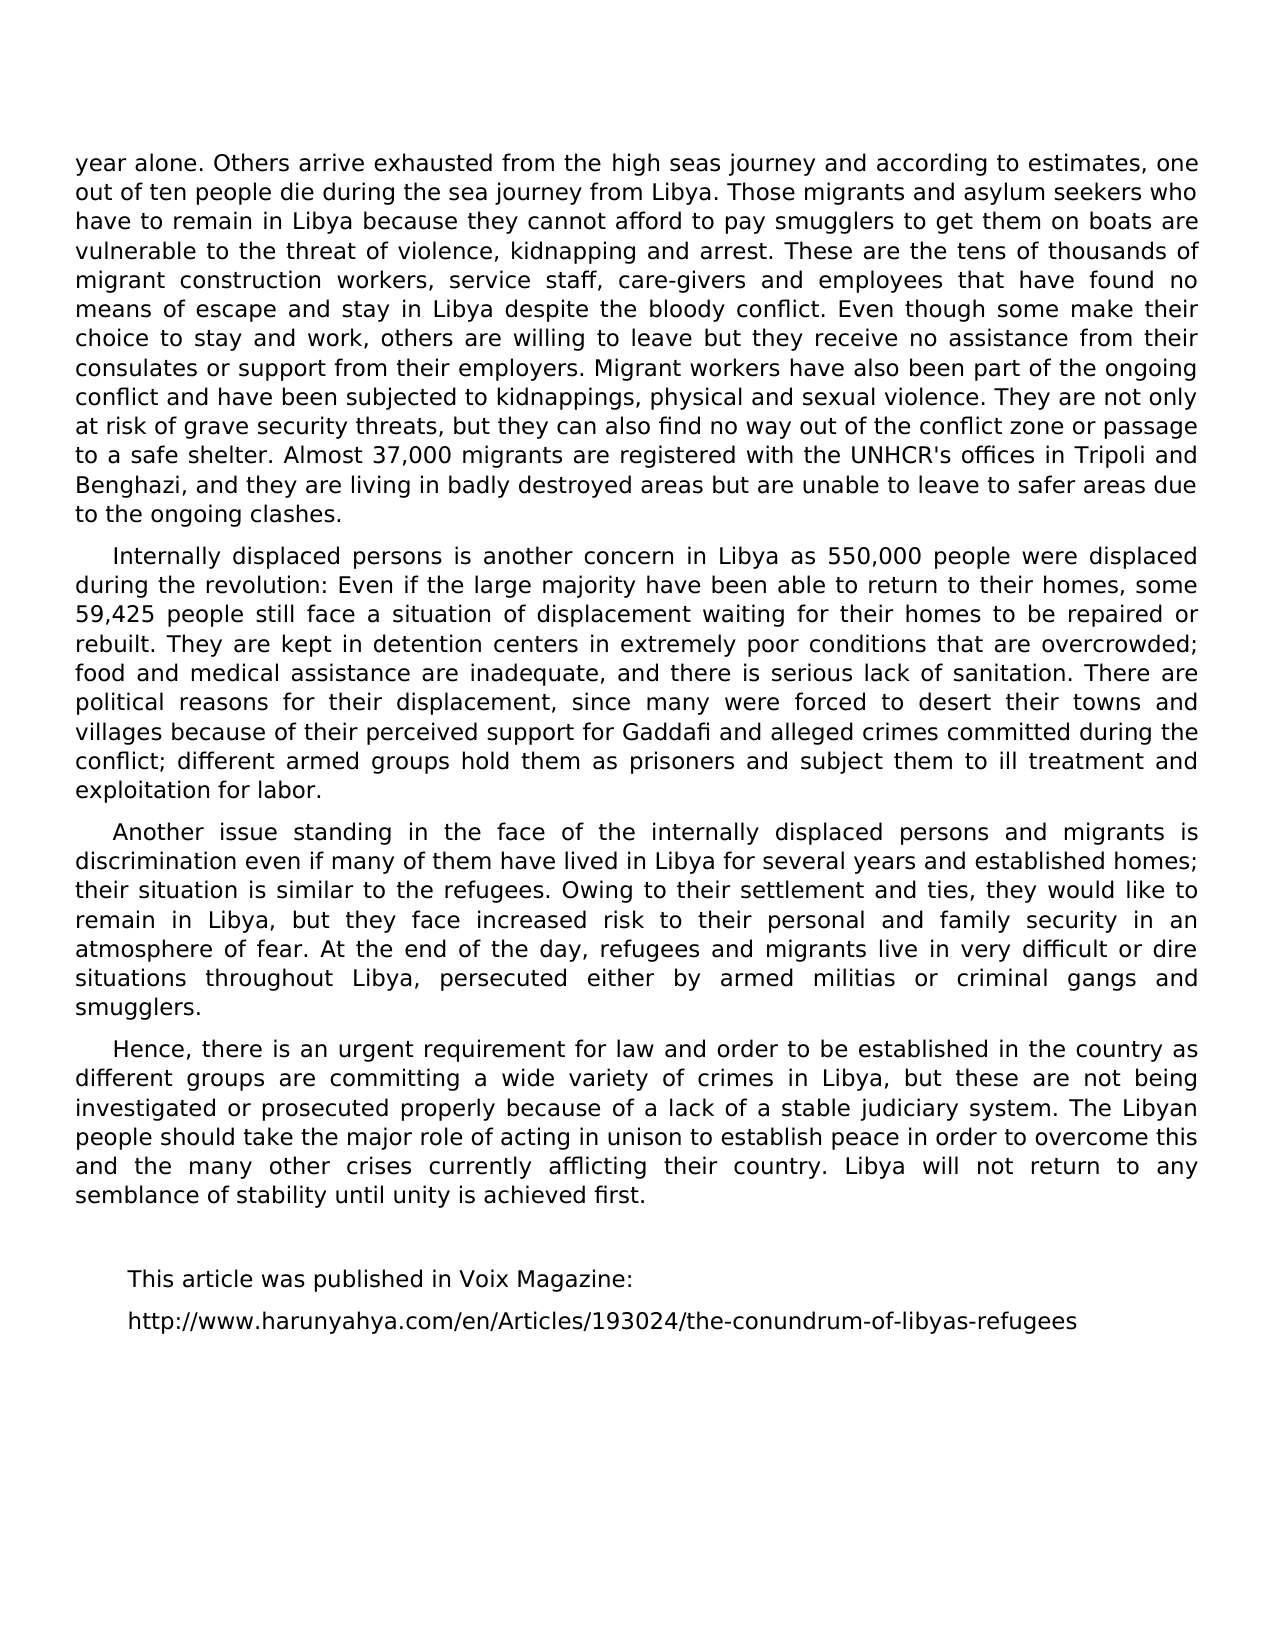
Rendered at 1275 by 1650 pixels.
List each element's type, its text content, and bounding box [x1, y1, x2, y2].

text http://www.harunyahya.com/en/Articles/193024/the-conundrum-of-libyas-refugees [127, 1308, 1177, 1335]
text year alone. Others arrive exhausted from the high seas journey and according to estimates, one out of ten people die during the sea journey from Libya. Those migrants and asylum seekers who have to remain in Libya because they cannot afford to pay smugglers to get them on boats are vulnerable to the threat of violence, kidnapping and arrest. These are the tens of thousands of migrant construction workers, service staff, care-givers and employees that have found no means of escape and stay in Libya despite the bloody conflict. Even though some make their choice to stay and work, others are willing to leave but they receive no assistance from their consulates or support from their employers. Migrant workers have also been part of the ongoing conflict and have been subjected to kidnappings, physical and sexual violence. They are not only at risk of grave security threats, but they can also find no way out of the conflict zone or passage to a safe shelter. Almost 37,000 migrants are registered with the UNHCR's offices in Tripoli and Benghazi, and they are living in badly destroyed areas but are unable to leave to safer areas due to the ongoing clashes. [75, 150, 1200, 528]
text Hence, there is an urgent requirement for law and order to be established in the country as different groups are committing a wide variety of crimes in Libya, but these are not being investigated or prosecuted properly because of a lack of a stable judiciary system. The Libyan people should take the major role of acting in unison to establish peace in order to overcome this and the many other crises currently afflicting their country. Libya will not return to any semblance of stability until unity is achieved first. [75, 1036, 1200, 1209]
text Internally displaced persons is another concern in Libya as 550,000 people were displaced during the revolution: Even if the large majority have been able to return to their homes, some 59,425 people still face a situation of displacement waiting for their homes to be repaired or rebuilt. They are kept in detention centers in extremely poor conditions that are overcrowded; food and medical assistance are inadequate, and there is serious lack of sanitation. There are political reasons for their displacement, since many were forced to desert their towns and villages because of their perceived support for Gaddafi and alleged crimes committed during the conflict; different armed groups hold them as prisoners and subject them to ill treatment and exploitation for labor. [75, 543, 1200, 804]
text Another issue standing in the face of the internally displaced persons and migrants is discrimination even if many of them have lived in Libya for several years and established homes; their situation is similar to the refugees. Owing to their settlement and ties, they would like to remain in Libya, but they face increased risk to their personal and family security in an atmosphere of fear. At the end of the day, refugees and migrants live in very difficult or dire situations throughout Libya, persecuted either by armed militias or criminal gangs and smugglers. [75, 819, 1200, 1021]
text This article was published in Voix Magazine: [127, 1266, 1177, 1293]
